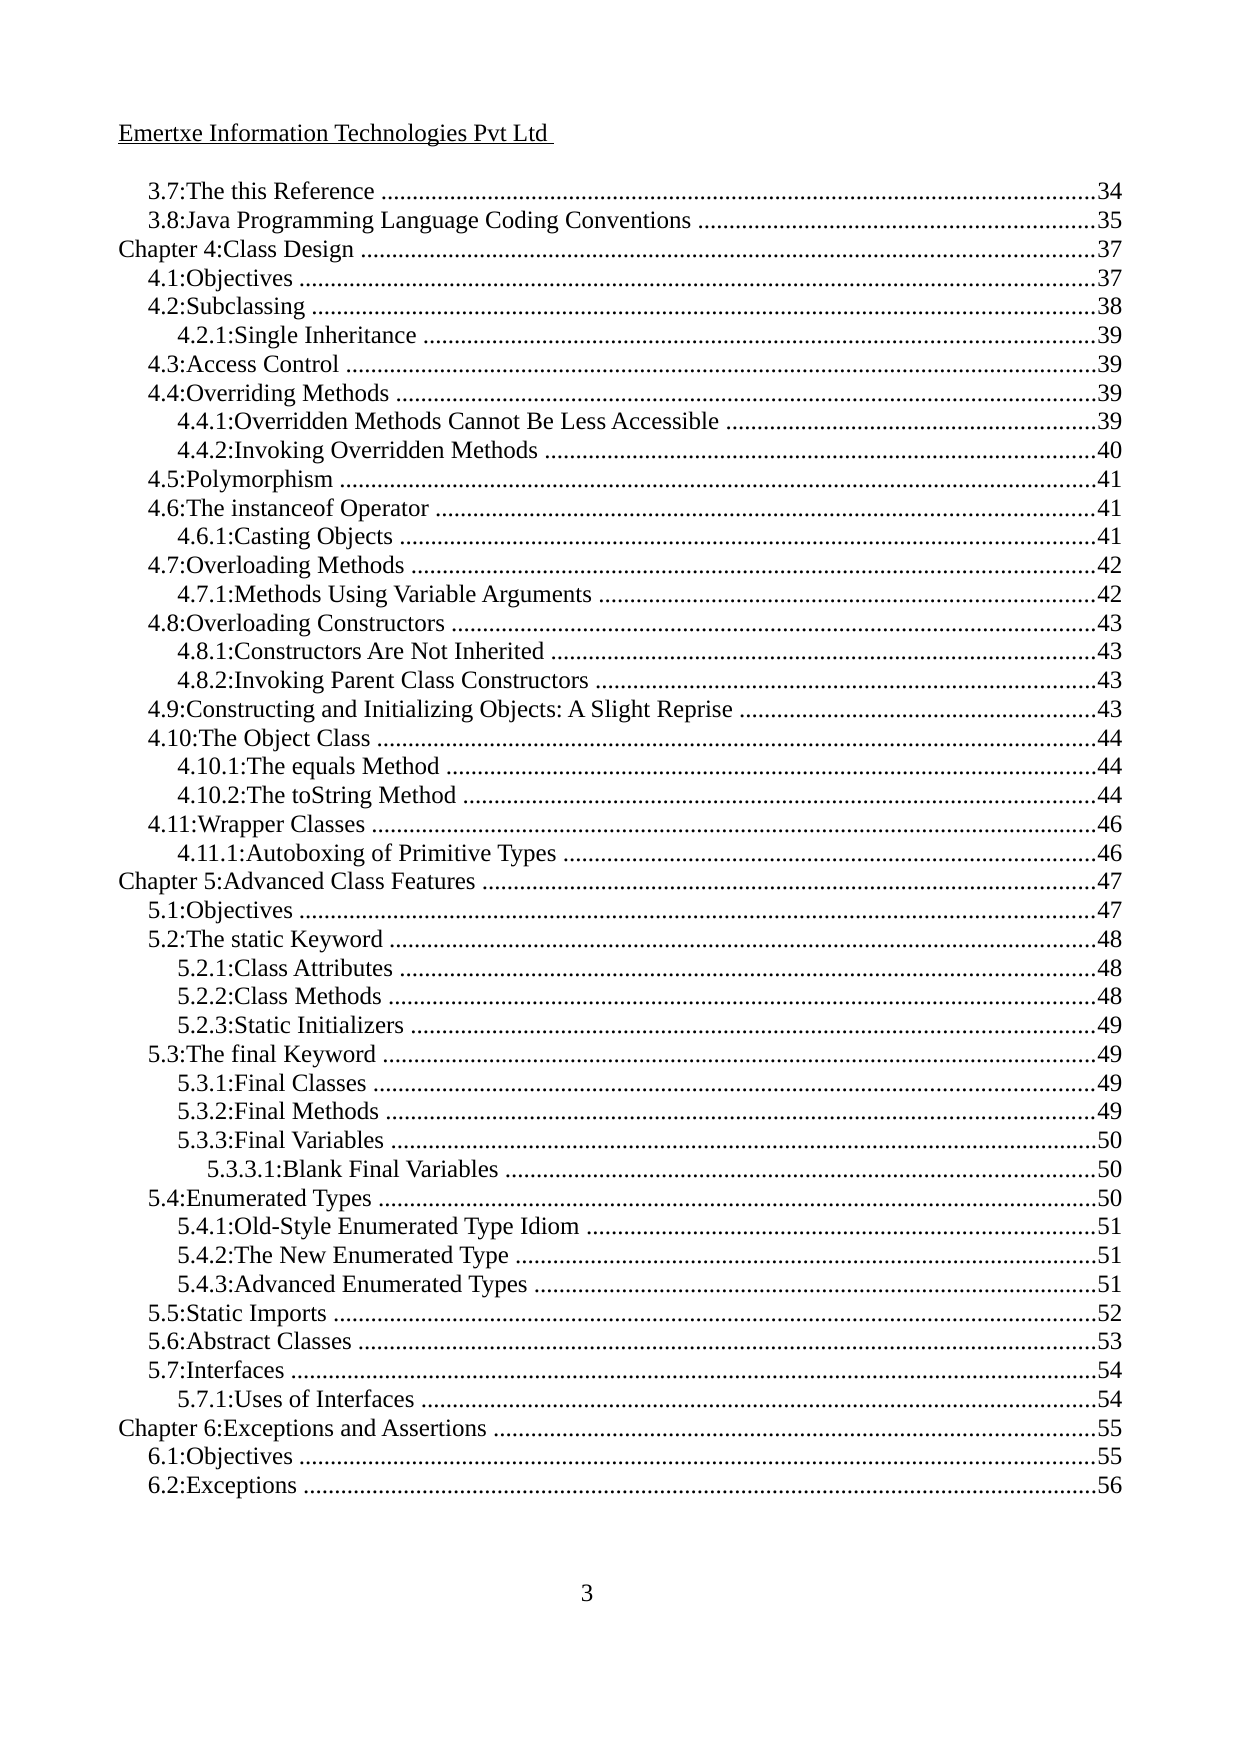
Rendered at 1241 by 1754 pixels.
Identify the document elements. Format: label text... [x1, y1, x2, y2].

text 5.2:The static Keyword 48 [148, 924, 1122, 953]
text 4.9:Constructing and Initializing Objects: A Slight Reprise 43 [148, 694, 1122, 723]
text 5.2.1:Class Attributes 48 [177, 953, 1122, 981]
text 4.11:Wrapper Classes 46 [148, 809, 1122, 838]
text 4.6.1:Casting Objects 41 [177, 521, 1122, 550]
text Chapter 5:Advanced Class Features 47 [118, 866, 1122, 895]
text 4.10:The Object Class 44 [148, 723, 1122, 751]
text 4.7.1:Methods Using Variable Arguments 42 [177, 579, 1122, 608]
text 4.10.2:The toString Method 44 [177, 780, 1122, 809]
text 5.4.1:Old-Style Enumerated Type Idiom 51 [177, 1211, 1122, 1240]
text 4.8.2:Invoking Parent Class Constructors 43 [177, 665, 1122, 694]
text 4.4.1:Overridden Methods Cannot Be Less Accessible 39 [177, 406, 1122, 435]
text 4.10.1:The equals Method 44 [177, 751, 1122, 780]
text 5.2.3:Static Initializers 49 [177, 1010, 1122, 1039]
text 5.4.2:The New Enumerated Type 51 [177, 1240, 1122, 1269]
text 5.3.1:Final Classes 49 [177, 1068, 1122, 1096]
text 5.2.2:Class Methods 48 [177, 981, 1122, 1010]
text 5.7.1:Uses of Interfaces 54 [177, 1384, 1122, 1413]
text 4.7:Overloading Methods 42 [148, 550, 1122, 579]
text 4.8:Overloading Constructors 43 [148, 608, 1122, 636]
text 4.5:Polymorphism 41 [148, 464, 1122, 493]
text 6.2:Exceptions 56 [148, 1470, 1122, 1499]
text 3.7:The this Reference 34 [148, 176, 1122, 205]
text Chapter 6:Exceptions and Assertions 55 [118, 1413, 1122, 1441]
text 4.11.1:Autoboxing of Primitive Types 46 [177, 838, 1122, 866]
text 5.7:Interfaces 54 [148, 1355, 1122, 1384]
text 5.6:Abstract Classes 53 [148, 1326, 1122, 1355]
text 5.3.3:Final Variables 50 [177, 1125, 1122, 1154]
text 4.4.2:Invoking Overridden Methods 40 [177, 435, 1122, 464]
text 5.1:Objectives 47 [148, 895, 1122, 924]
text 4.8.1:Constructors Are Not Inherited 43 [177, 636, 1122, 665]
text 6.1:Objectives 55 [148, 1441, 1122, 1470]
text 4.4:Overriding Methods 39 [148, 378, 1122, 406]
text 5.3.3.1:Blank Final Variables 50 [207, 1154, 1122, 1183]
text 5.4.3:Advanced Enumerated Types 51 [177, 1269, 1122, 1298]
text 4.1:Objectives 37 [148, 263, 1122, 291]
text Chapter 4:Class Design 37 [118, 234, 1122, 263]
text 5.4:Enumerated Types 50 [148, 1183, 1122, 1211]
text 5.3.2:Final Methods 49 [177, 1096, 1122, 1125]
text 5.5:Static Imports 52 [148, 1298, 1122, 1326]
text 4.3:Access Control 39 [148, 349, 1122, 378]
text 4.2.1:Single Inheritance 39 [177, 320, 1122, 349]
text 4.2:Subclassing 38 [148, 291, 1122, 320]
text 5.3:The final Keyword 49 [148, 1039, 1122, 1068]
text 3.8:Java Programming Language Coding Conventions 35 [148, 205, 1122, 234]
text 4.6:The instanceof Operator 41 [148, 493, 1122, 521]
